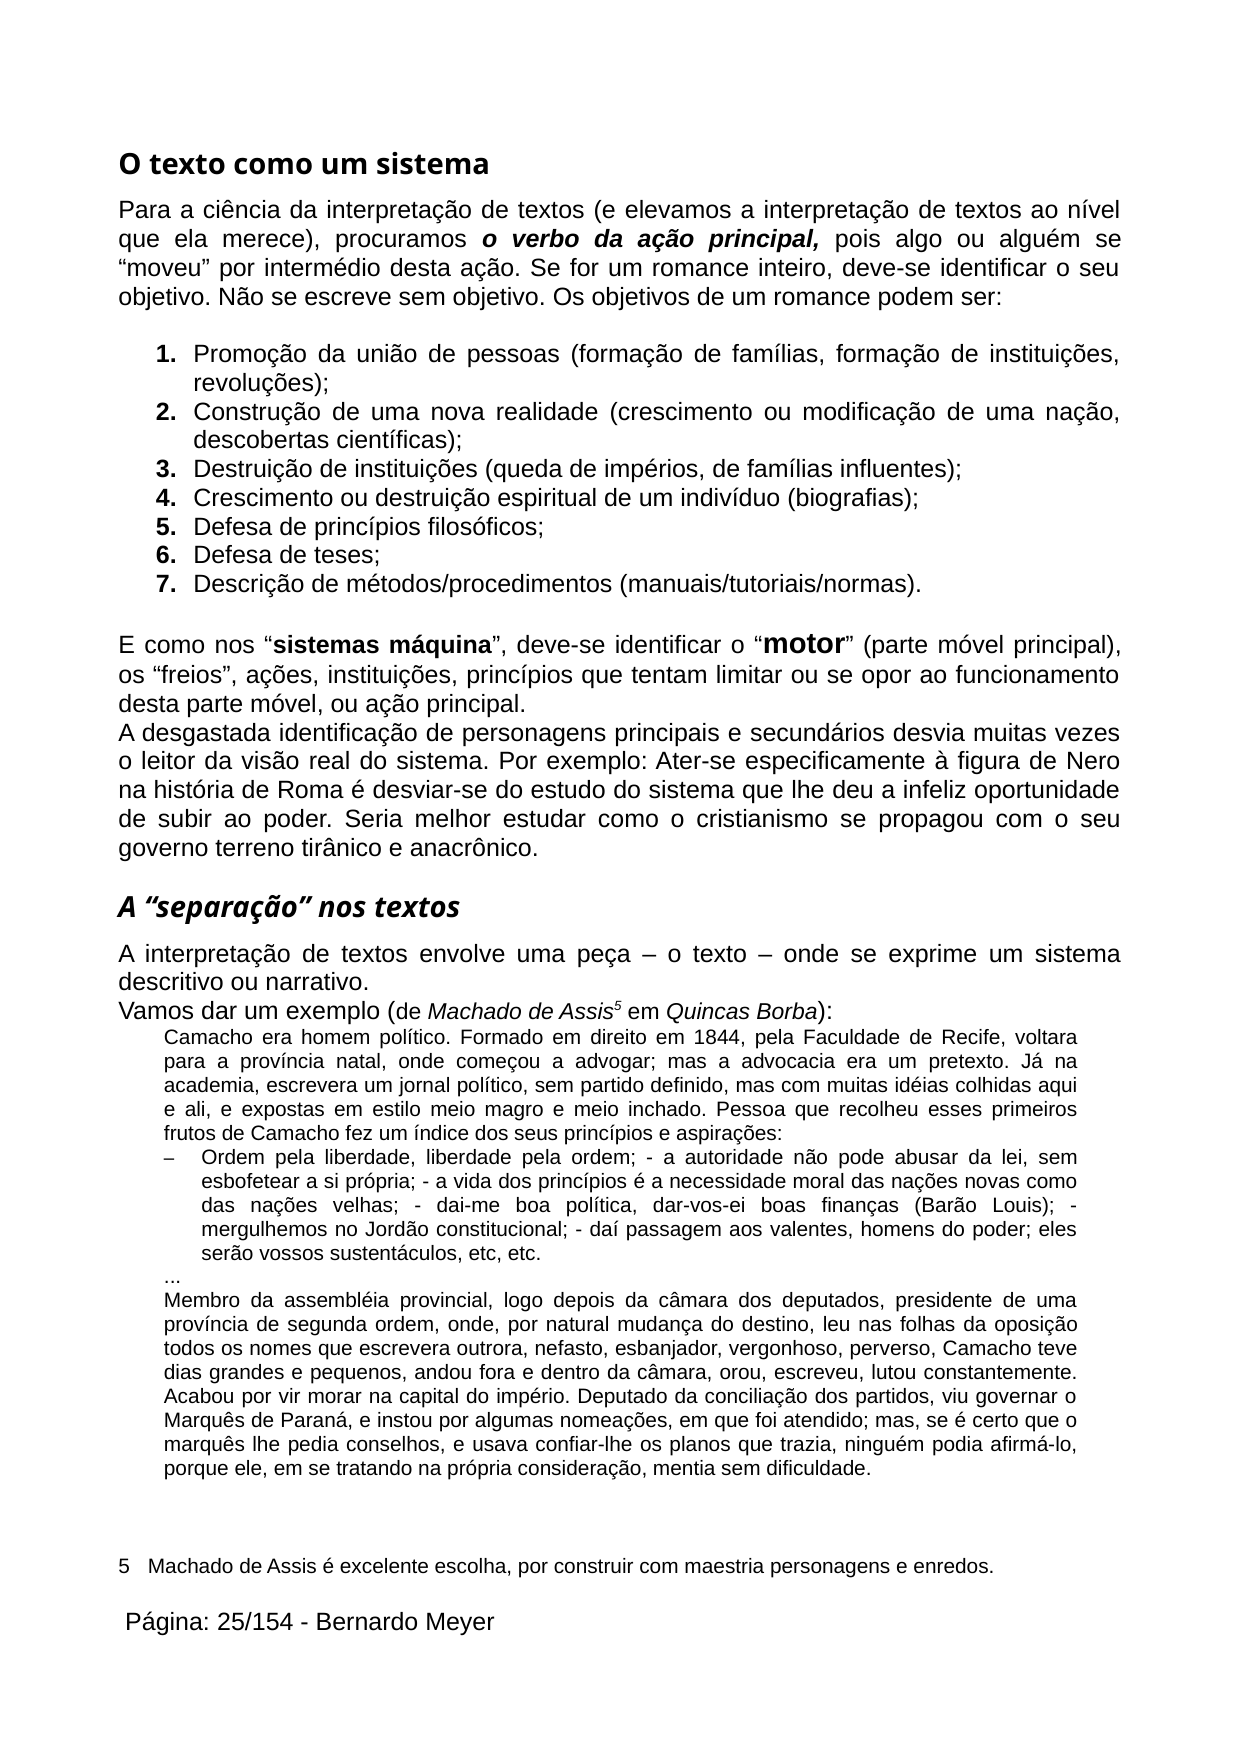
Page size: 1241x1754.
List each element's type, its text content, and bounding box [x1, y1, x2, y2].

list Defesa de teses; [156, 540, 1122, 569]
text Para a ciência da interpretação de textos (e elevamos a interpretação de textos ao nível que ela merece), procuramos o verbo da ação principal, pois algo ou alguém se “moveu” por intermédio desta ação. Se for um romance inteiro, deve-se identificar o seu objetivo. Não se escreve sem objetivo. Os objetivos de um romance podem ser: [118, 195, 1122, 310]
list Promoção da união de pessoas (formação de famílias, formação de instituições, revoluções); [156, 339, 1122, 397]
text A interpretação de textos envolve uma peça – o texto – onde se exprime um sistema descritivo ou narrativo. [118, 938, 1122, 996]
text Membro da assembléia provincial, logo depois da câmara dos deputados, presidente de uma província de segunda ordem, onde, por natural mudança do destino, leu nas folhas da oposição todos os nomes que escrevera outrora, nefasto, esbanjador, vergonhoso, perverso, Camacho teve dias grandes e pequenos, andou fora e dentro da câmara, orou, escreveu, lutou constantemente. Acabou por vir morar na capital do império. Deputado da conciliação dos partidos, viu governar o Marquês de Paraná, e instou por algumas nomeações, em que foi atendido; mas, se é certo que o marquês lhe pedia conselhos, e usava confiar-lhe os planos que trazia, ninguém podia afirmá-lo, porque ele, em se tratando na própria consideração, mentia sem dificuldade. [164, 1288, 1079, 1480]
text E como nos “sistemas máquina”, deve-se identificar o “motor” (parte móvel principal), os “freios”, ações, instituições, princípios que tentam limitar ou se opor ao funcionamento desta parte móvel, ou ação principal. [118, 627, 1122, 718]
list Defesa de princípios filosóficos; [156, 512, 1122, 540]
list Destruição de instituições (queda de impérios, de famílias influentes); [156, 454, 1122, 483]
list Descrição de métodos/procedimentos (manuais/tutoriais/normas). [156, 569, 1122, 598]
subtitle O texto como um sistema [118, 143, 1122, 183]
text Camacho era homem político. Formado em direito em 1844, pela Faculdade de Recife, voltara para a província natal, onde começou a advogar; mas a advocacia era um pretexto. Já na academia, escrevera um jornal político, sem partido definido, mas com muitas idéias colhidas aqui e ali, e expostas em estilo meio magro e meio inchado. Pessoa que recolheu esses primeiros frutos de Camacho fez um índice dos seus princípios e aspirações: [164, 1025, 1079, 1144]
text A desgastada identificação de personagens principais e secundários desvia muitas vezes o leitor da visão real do sistema. Por exemplo: Ater-se especificamente à figura de Nero na história de Roma é desviar-se do estudo do sistema que lhe deu a infeliz oportunidade de subir ao poder. Seria melhor estudar como o cristianismo se propagou com o seu governo terreno tirânico e anacrônico. [118, 718, 1122, 861]
subtitle A “separação” nos textos [118, 886, 1122, 926]
list Crescimento ou destruição espiritual de um indivíduo (biografias); [156, 483, 1122, 512]
list Construção de uma nova realidade (crescimento ou modificação de uma nação, descobertas científicas); [156, 397, 1122, 454]
list Ordem pela liberdade, liberdade pela ordem; - a autoridade não pode abusar da lei, sem esbofetear a si própria; - a vida dos princípios é a necessidade moral das nações novas como das nações velhas; - dai-me boa política, dar-vos-ei boas finanças (Barão Louis); - mergulhemos no Jordão constitucional; - daí passagem aos valentes, homens do poder; eles serão vossos sustentáculos, etc, etc. [164, 1144, 1079, 1264]
text Vamos dar um exemplo (de Machado de Assis em Quincas Borba): [118, 996, 1122, 1025]
text ... [164, 1264, 1079, 1288]
text Machado de Assis é excelente escolha, por construir com maestria personagens e enredos. [118, 1553, 1122, 1577]
